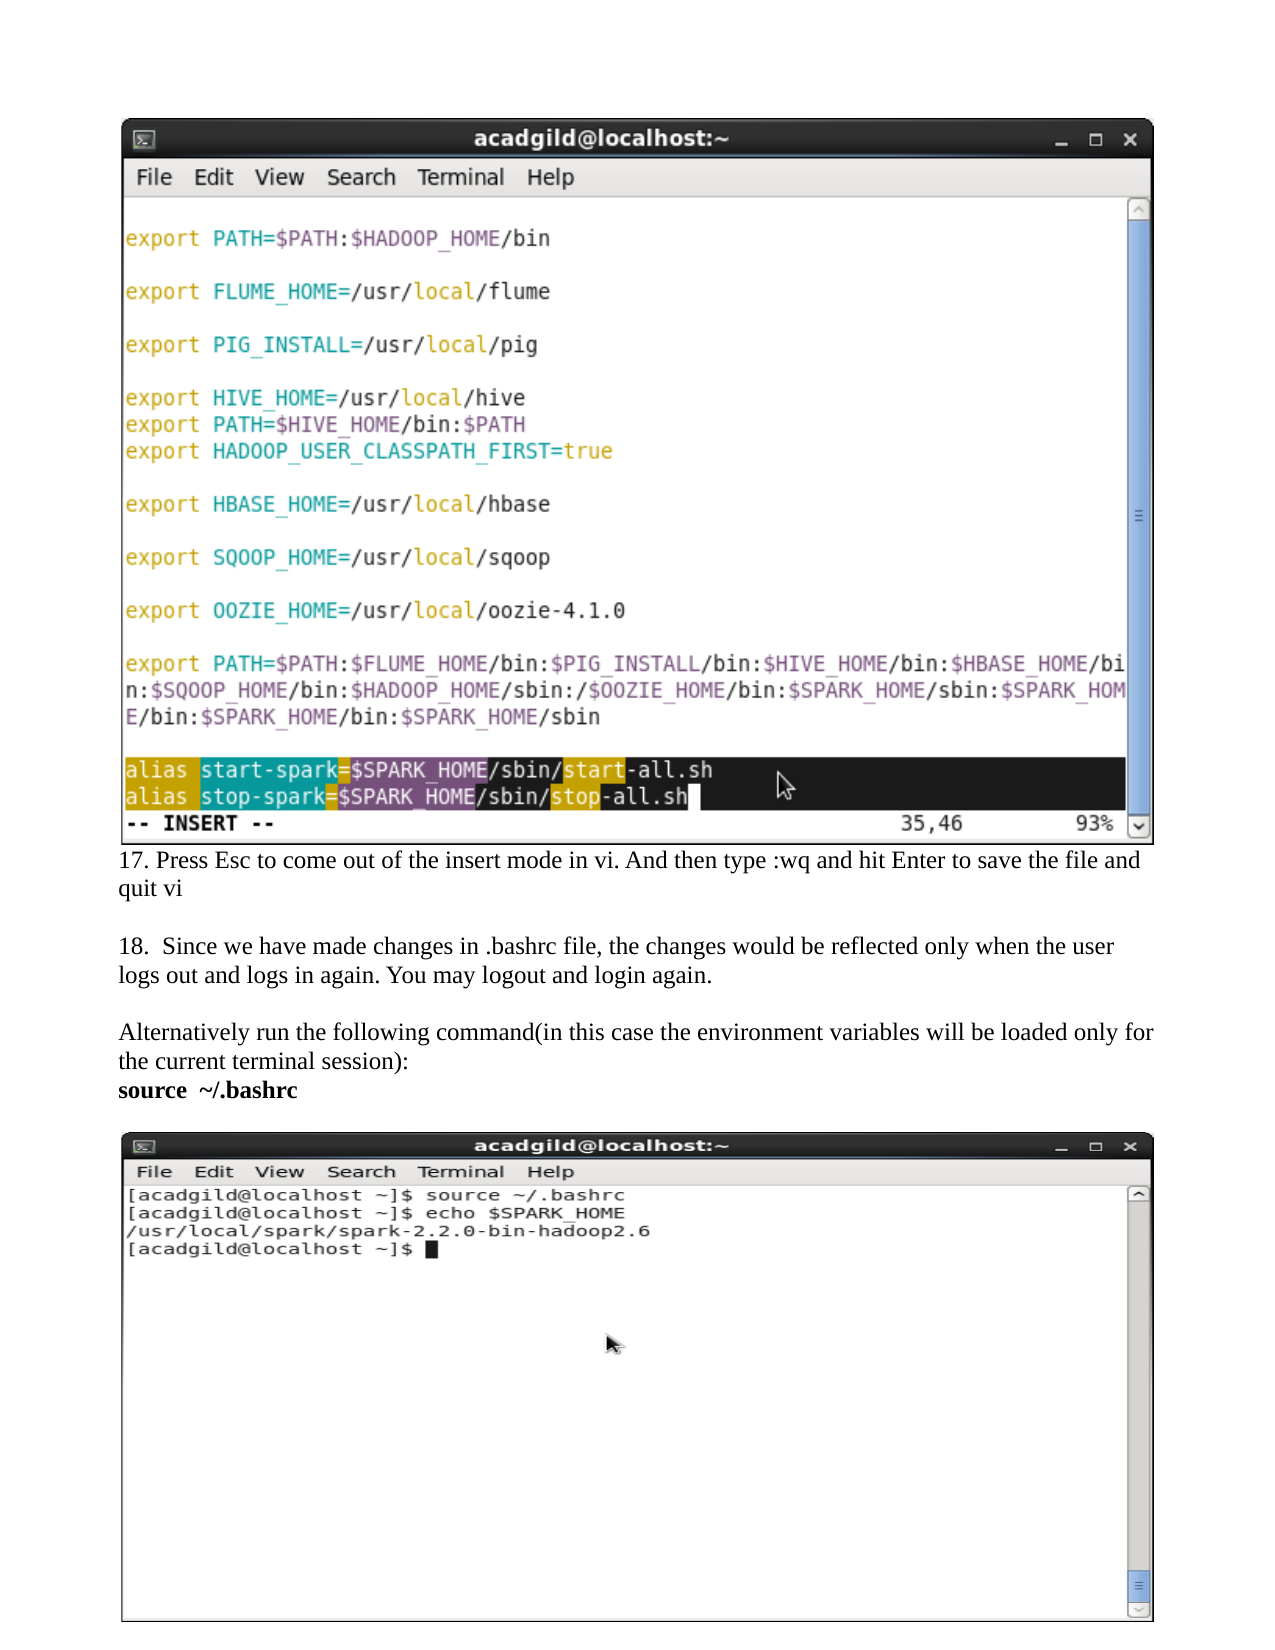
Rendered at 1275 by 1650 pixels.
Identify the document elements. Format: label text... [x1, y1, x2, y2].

text 18. Since we have made changes in .bashrc file, the changes would be reflected only when the user logs out and logs in again. You may logout and login again. [118, 931, 1157, 988]
text 17. Press Esc to come out of the insert mode in vi. And then type :wq and hit Enter to save the file and quit vi [118, 176, 1157, 902]
text Alternatively run the following command(in this case the environment variables will be loaded only for the current terminal session): [118, 1017, 1157, 1075]
text source ~/.bashrc [118, 1075, 1157, 1103]
